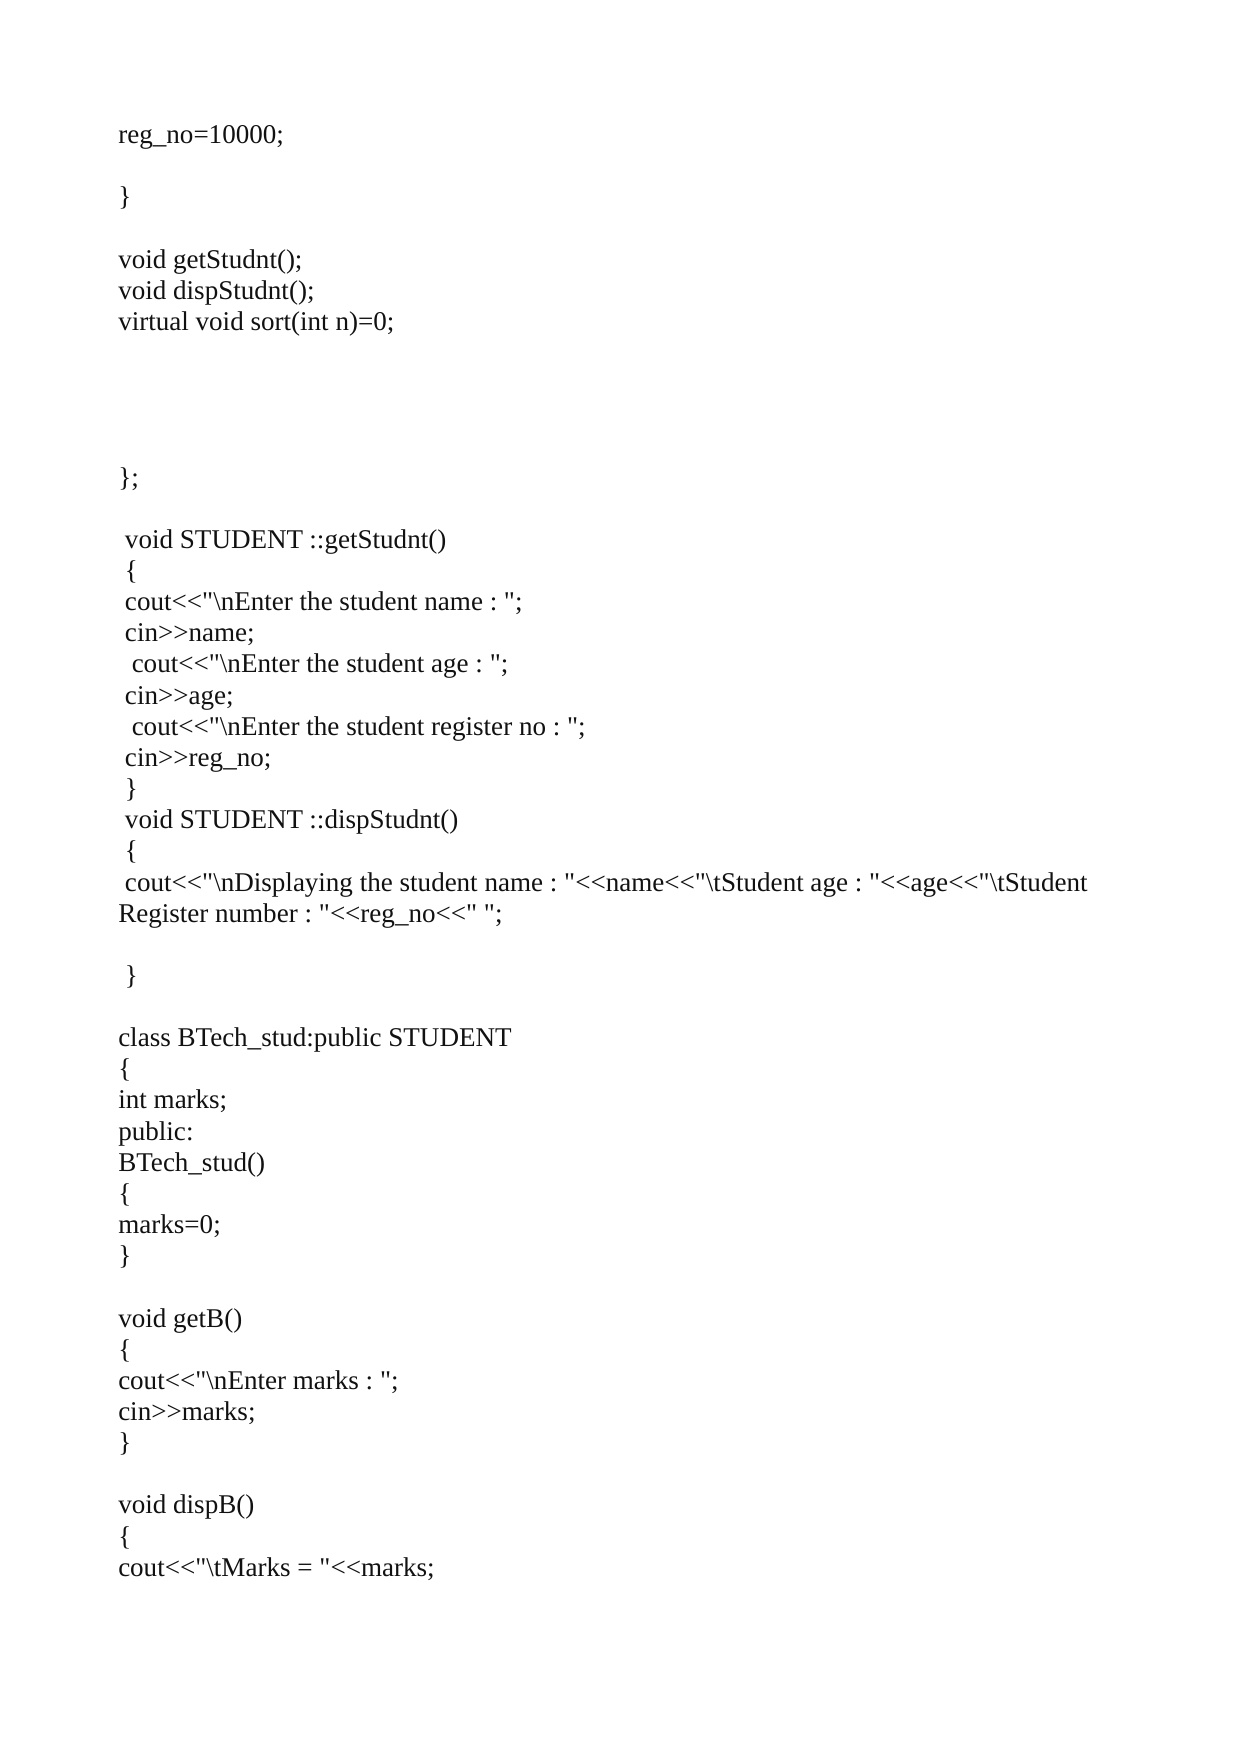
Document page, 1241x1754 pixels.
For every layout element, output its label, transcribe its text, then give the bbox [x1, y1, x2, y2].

text { [118, 1052, 1122, 1084]
text { [118, 834, 1122, 866]
text } [118, 180, 1122, 212]
text BTech_stud() [118, 1146, 1122, 1177]
text void getStudnt(); [118, 243, 1122, 274]
text { [118, 1333, 1122, 1364]
text public: [118, 1115, 1122, 1146]
text reg_no=10000; [118, 118, 1122, 149]
text } [118, 959, 1122, 990]
text } [118, 1239, 1122, 1271]
text int marks; [118, 1084, 1122, 1115]
text void dispStudnt(); [118, 274, 1122, 305]
text cout<<"\nEnter the student name : "; [118, 585, 1122, 616]
text { [118, 1177, 1122, 1208]
text cout<<"\nDisplaying the student name : "<<name<<"\tStudent age : "<<age<<"\tStudent Register number : "<<reg_no<<" "; [118, 866, 1122, 928]
text class BTech_stud:public STUDENT [118, 1021, 1122, 1052]
text cout<<"\nEnter marks : "; [118, 1364, 1122, 1395]
text } [118, 772, 1122, 803]
text marks=0; [118, 1208, 1122, 1239]
text { [118, 554, 1122, 585]
text virtual void sort(int n)=0; [118, 305, 1122, 336]
text { [118, 1520, 1122, 1551]
text cout<<"\nEnter the student register no : "; [118, 710, 1122, 741]
text void getB() [118, 1302, 1122, 1333]
text cin>>marks; [118, 1395, 1122, 1426]
text cout<<"\tMarks = "<<marks; [118, 1551, 1122, 1582]
text void dispB() [118, 1488, 1122, 1520]
text cin>>reg_no; [118, 741, 1122, 772]
text void STUDENT ::dispStudnt() [118, 803, 1122, 834]
text cin>>name; [118, 616, 1122, 648]
text void STUDENT ::getStudnt() [118, 523, 1122, 554]
text } [118, 1426, 1122, 1457]
text cout<<"\nEnter the student age : "; [118, 648, 1122, 679]
text cin>>age; [118, 679, 1122, 710]
text }; [118, 461, 1122, 492]
